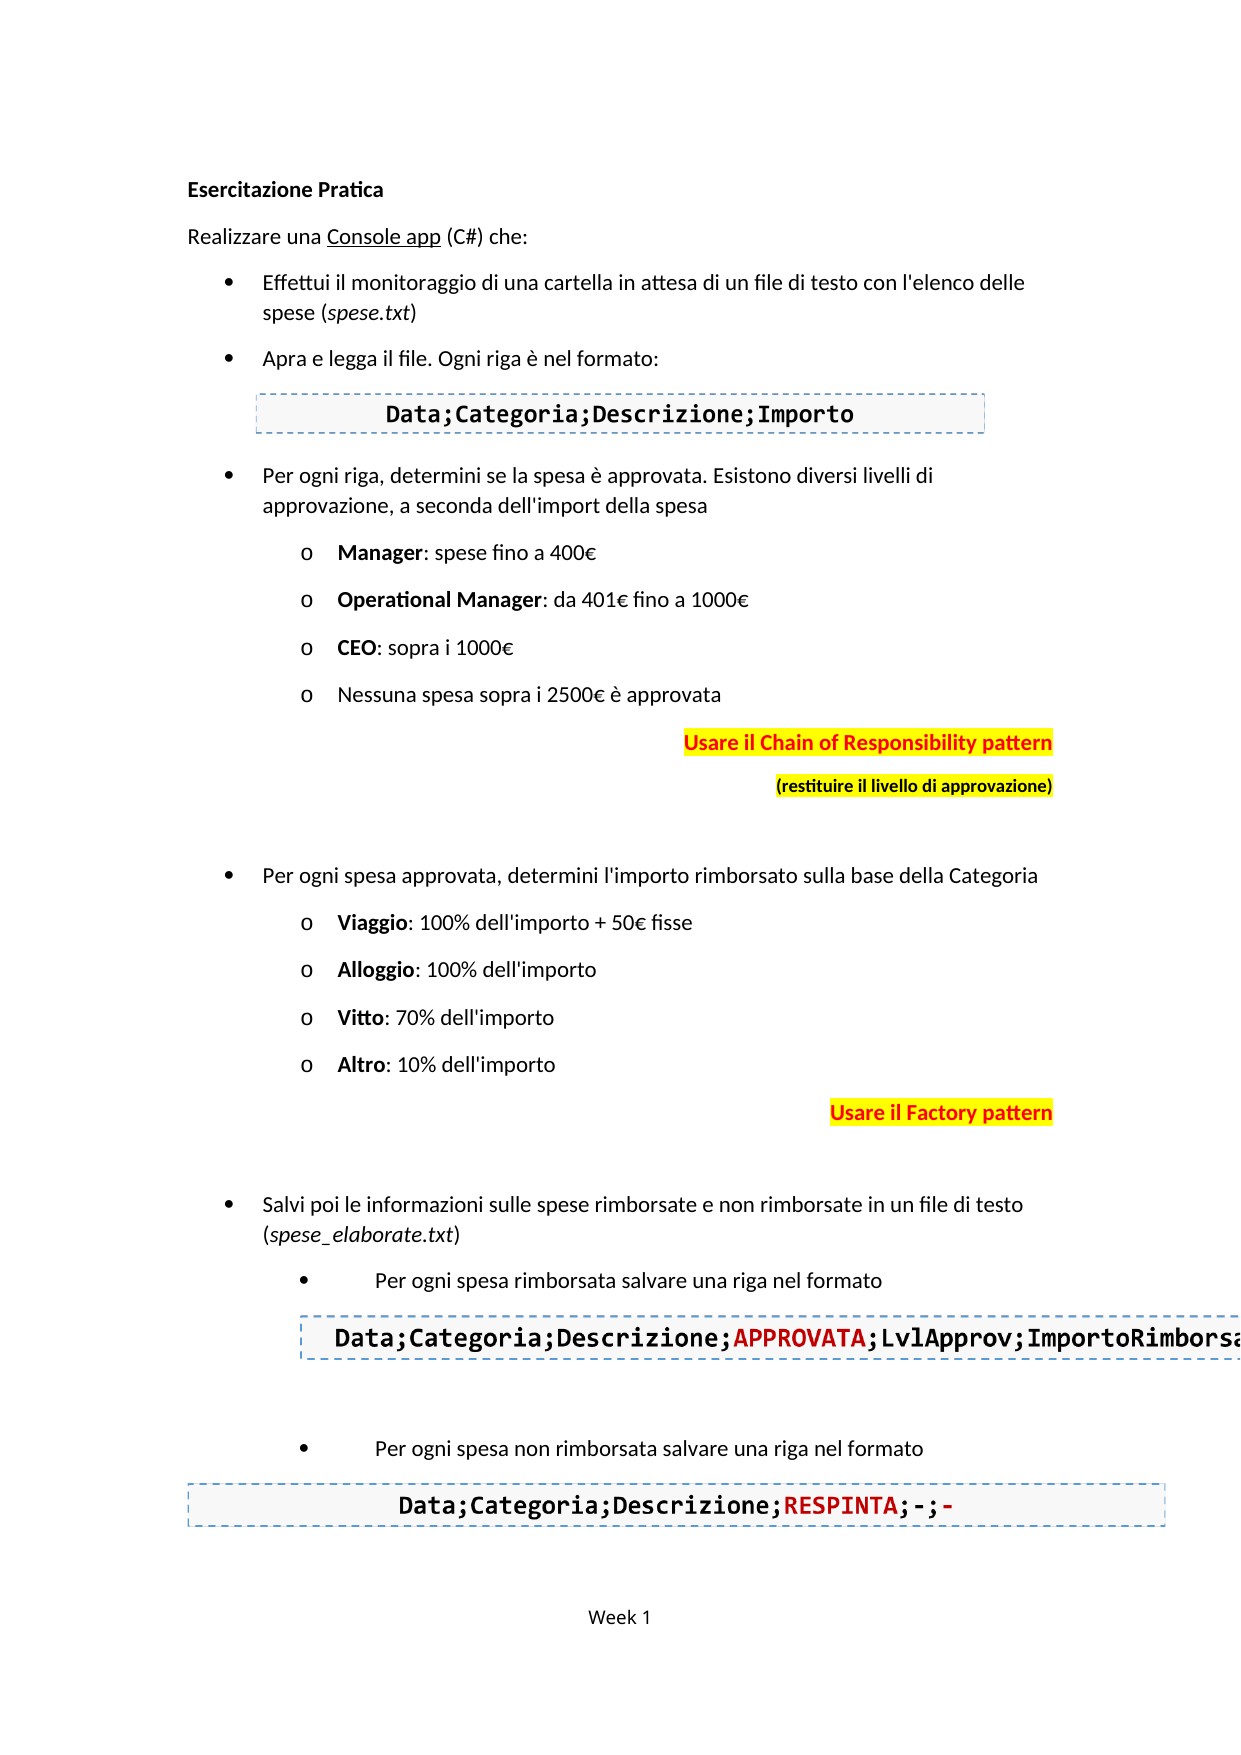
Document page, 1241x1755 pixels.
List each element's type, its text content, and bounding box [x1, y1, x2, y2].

list Viaggio: 100% dell'importo + 50€ fisse [300, 908, 1053, 937]
list Per ogni riga, determini se la spesa è approvata. Esistono diversi livelli di approvazione, a seconda dell'import della spesa [225, 462, 1053, 519]
list Nessuna spesa sopra i 2500€ è approvata [300, 680, 1053, 709]
list Realizzare una Console app (C#) che: [187, 222, 1053, 250]
list Altro: 10% dell'importo [300, 1050, 1053, 1079]
list Manager: spese fino a 400€ [300, 538, 1053, 567]
list (restituire il livello di approvazione) [262, 774, 1053, 797]
list Alloggio: 100% dell'importo [300, 955, 1053, 984]
list Apra e legga il file. Ogni riga è nel formato: [225, 344, 1053, 372]
list Salvi poi le informazioni sulle spese rimborsate e non rimborsate in un file di testo (spese_elaborate.txt) [225, 1190, 1053, 1248]
list Esercitazione Pratica [187, 176, 1053, 203]
list Per ogni spesa approvata, determini l'importo rimborsato sulla base della Categoria [225, 861, 1053, 889]
list Usare il Chain of Responsibility pattern [187, 728, 1053, 756]
list Per ogni spesa non rimborsata salvare una riga nel formato [300, 1434, 1053, 1463]
list Usare il Factory pattern [187, 1098, 1053, 1126]
list CEO: sopra i 1000€ [300, 633, 1053, 662]
list Effettui il monitoraggio di una cartella in attesa di un file di testo con l'elenco delle spese (spese.txt) [225, 268, 1053, 326]
list Per ogni spesa rimborsata salvare una riga nel formato [300, 1266, 1053, 1294]
list Vitto: 70% dell'importo [300, 1003, 1053, 1032]
list Operational Manager: da 401€ fino a 1000€ [300, 585, 1053, 614]
